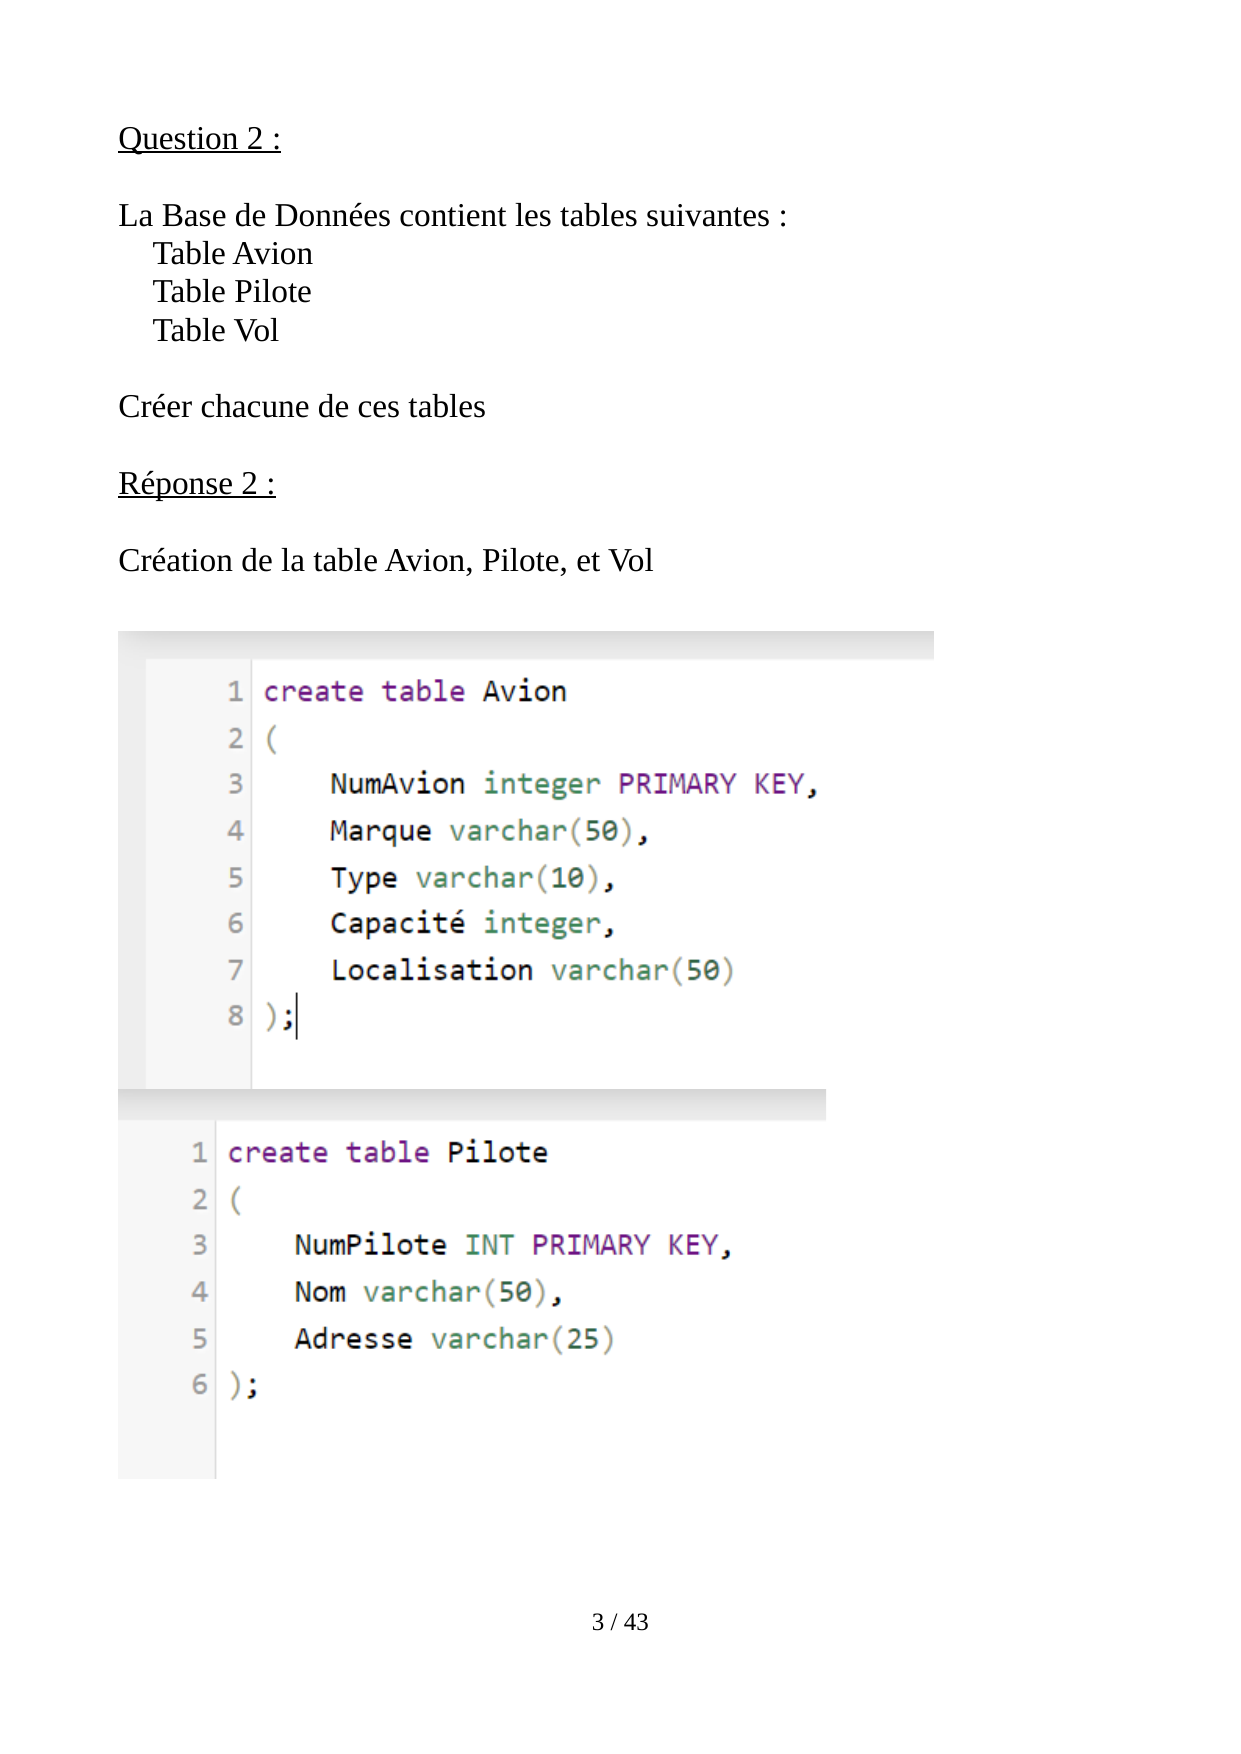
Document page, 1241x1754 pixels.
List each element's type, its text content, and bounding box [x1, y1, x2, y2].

text La Base de Données contient les tables suivantes : [118, 195, 1122, 233]
text  Table Vol [118, 310, 1122, 348]
picture [118, 631, 934, 1479]
text Question 2 : [118, 118, 1122, 156]
text  Table Pilote [118, 271, 1122, 310]
text  Table Avion [118, 233, 1122, 271]
text Créer chacune de ces tables [118, 386, 1122, 425]
text Réponse 2 : [118, 463, 1122, 501]
text Création de la table Avion, Pilote, et Vol [118, 540, 1122, 578]
